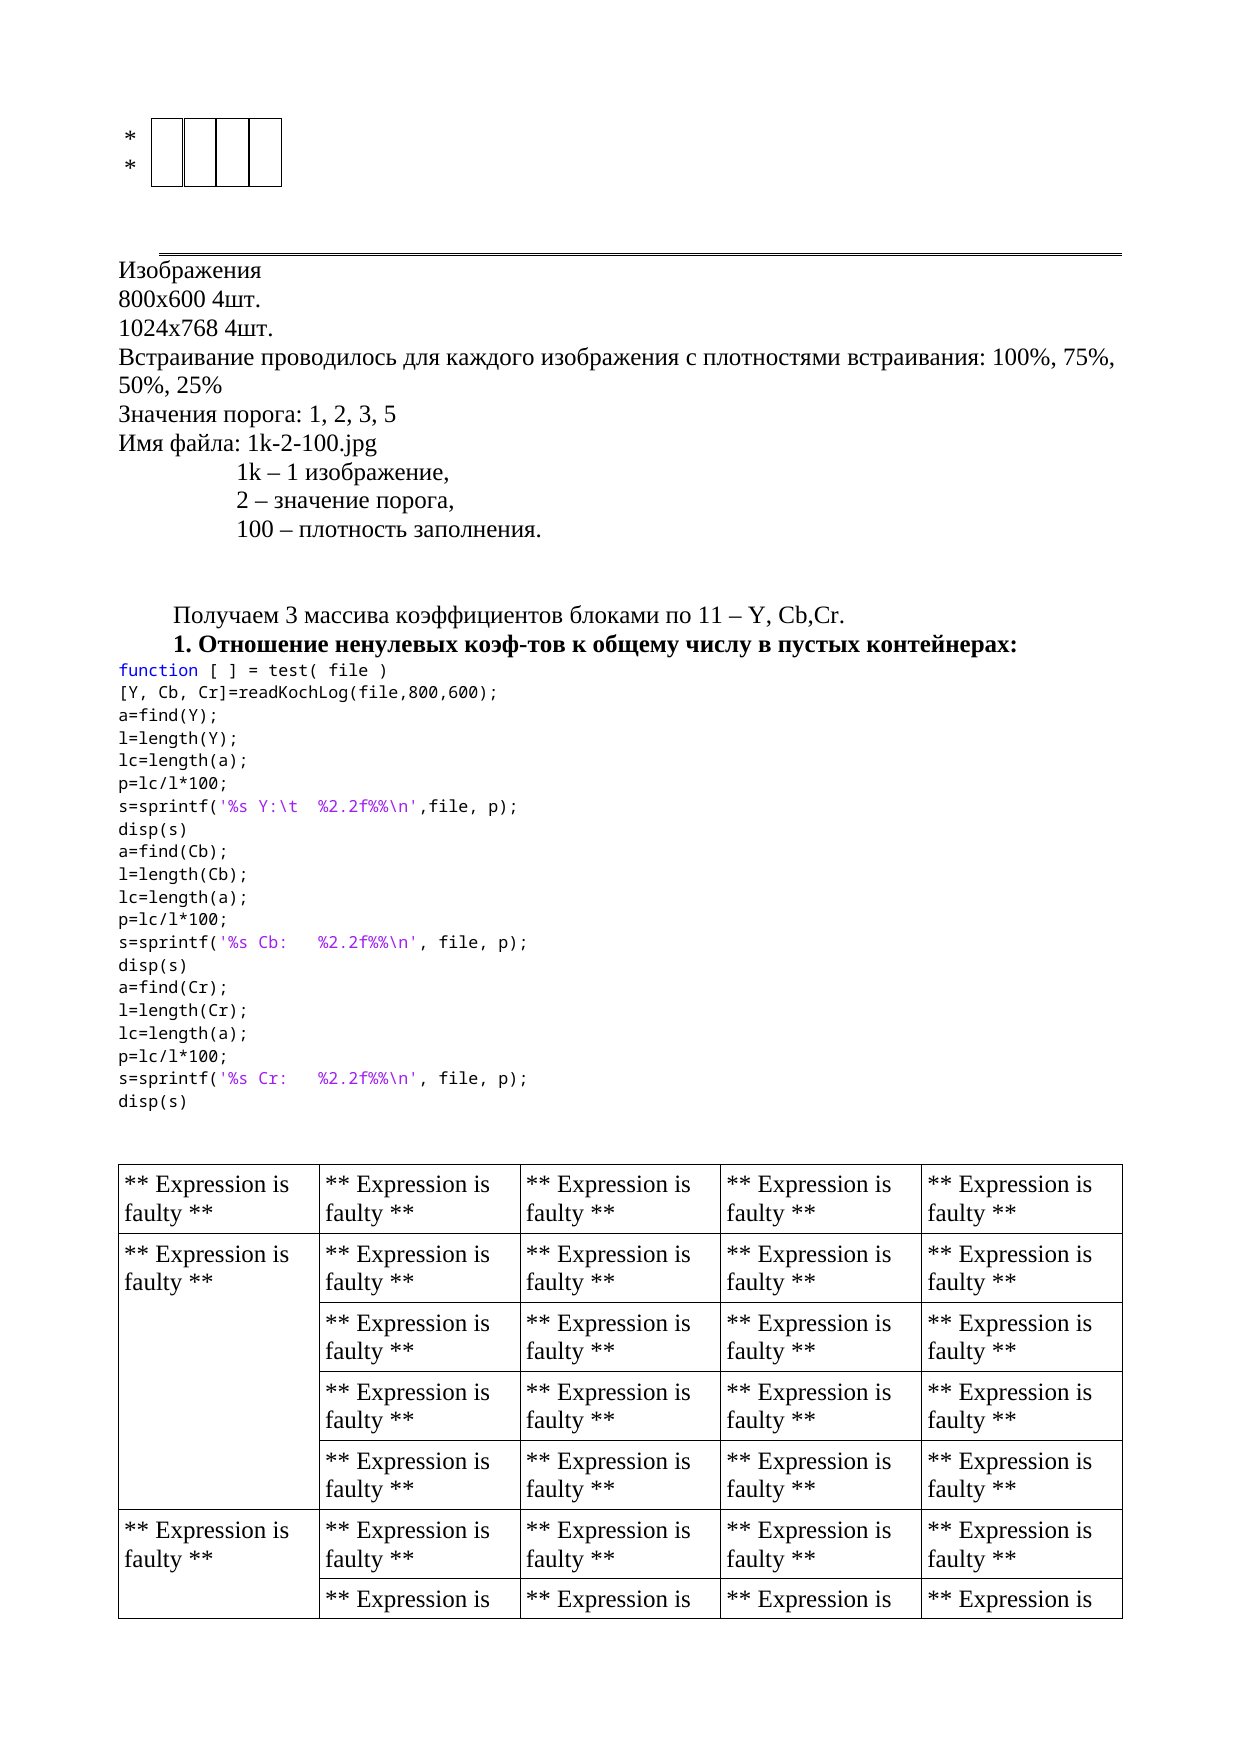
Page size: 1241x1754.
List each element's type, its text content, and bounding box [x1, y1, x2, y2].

table_cell 1,80E+308 [320, 1372, 520, 1440]
table_cell 1,80E+308 [320, 1441, 520, 1509]
table_cell 1,80E+308 [320, 1234, 520, 1302]
text lc=length(a); [118, 885, 1122, 908]
text p=lc/l*100; [118, 772, 1122, 794]
table_cell 1,80E+308 [721, 1510, 921, 1578]
text function [ ] = test( file ) [118, 658, 1122, 681]
text s=sprintf('%s Cr: %2.2f%%\n', file, p); [118, 1067, 1122, 1089]
table_cell 1,80E+308 [721, 1372, 921, 1440]
table_cell 1,80E+308 [320, 1579, 520, 1618]
table_header 1,80E+308 [320, 1165, 520, 1233]
table_header 1,80E+308 [721, 1165, 921, 1233]
table_cell 1,80E+308 [320, 1303, 520, 1371]
text a=find(Cr); [118, 976, 1122, 999]
text l=length(Y); [118, 726, 1122, 749]
table_cell 1,80E+308 [721, 1579, 921, 1618]
table_cell 1,80E+308 [922, 1579, 1122, 1618]
table_cell 1,80E+308 [320, 1510, 520, 1578]
text Имя файла: 1k-2-100.jpg [118, 428, 1122, 457]
table_cell 1,80E+308 [521, 1303, 720, 1371]
table_cell 1,80E+308 [521, 1234, 720, 1302]
text 1024х768 4шт. [118, 313, 1122, 342]
table_cell 1,80E+308 [119, 1234, 319, 1509]
text Получаем 3 массива коэффициентов блоками по 11 – Y, Cb,Cr. [118, 601, 1122, 629]
table_cell 1,80E+308 [922, 1303, 1122, 1371]
table_cell 1,80E+308 [521, 1579, 720, 1618]
table_cell 1,80E+308 [922, 1234, 1122, 1302]
text p=lc/l*100; [118, 1044, 1122, 1067]
table_cell 1,80E+308 [521, 1372, 720, 1440]
text a=find(Y); [118, 703, 1122, 726]
table_header 1,80E+308 [119, 1165, 319, 1233]
text Изображения [118, 256, 1122, 284]
text disp(s) [118, 817, 1122, 840]
text disp(s) [118, 953, 1122, 976]
table_cell 1,80E+308 [152, 119, 182, 186]
text a=find(Cb); [118, 840, 1122, 862]
table_cell 1,80E+308 [521, 1510, 720, 1578]
text [Y, Cb, Cr]=readKochLog(file,800,600); [118, 681, 1122, 703]
table_cell 1,80E+308 [217, 119, 248, 186]
table_cell 1,80E+308 [250, 119, 281, 186]
text s=sprintf('%s Y:\t %2.2f%%\n',file, p); [118, 794, 1122, 817]
table_cell 1,80E+308 [118, 118, 151, 187]
table_cell 1,80E+308 [721, 1234, 921, 1302]
text Встраивание проводилось для каждого изображения с плотностями встраивания: 100%, 75%, 50%, 25% [118, 342, 1122, 399]
text disp(s) [118, 1089, 1122, 1112]
table_cell 1,80E+308 [521, 1441, 720, 1509]
text 2 – значение порога, [118, 486, 1122, 514]
text 1. Отношение ненулевых коэф-тов к общему числу в пустых контейнерах: [118, 629, 1122, 658]
table_cell 1,80E+308 [119, 1510, 319, 1618]
table_cell 1,80E+308 [721, 1303, 921, 1371]
table_cell 1,80E+308 [922, 1441, 1122, 1509]
table_cell 1,80E+308 [922, 1510, 1122, 1578]
text l=length(Cb); [118, 862, 1122, 885]
text p=lc/l*100; [118, 908, 1122, 931]
table_header 1,80E+308 [521, 1165, 720, 1233]
table_cell 1,80E+308 [922, 1372, 1122, 1440]
text lc=length(a); [118, 749, 1122, 772]
text 800х600 4шт. [118, 284, 1122, 313]
text 100 – плотность заполнения. [118, 514, 1122, 543]
text l=length(Cr); [118, 999, 1122, 1021]
table_cell 1,80E+308 [721, 1441, 921, 1509]
text s=sprintf('%s Cb: %2.2f%%\n', file, p); [118, 931, 1122, 953]
text Значения порога: 1, 2, 3, 5 [118, 399, 1122, 428]
text lc=length(a); [118, 1021, 1122, 1044]
table_header 1,80E+308 [922, 1165, 1122, 1233]
text 1k – 1 изображение, [118, 457, 1122, 486]
table_cell 1,80E+308 [185, 119, 215, 186]
